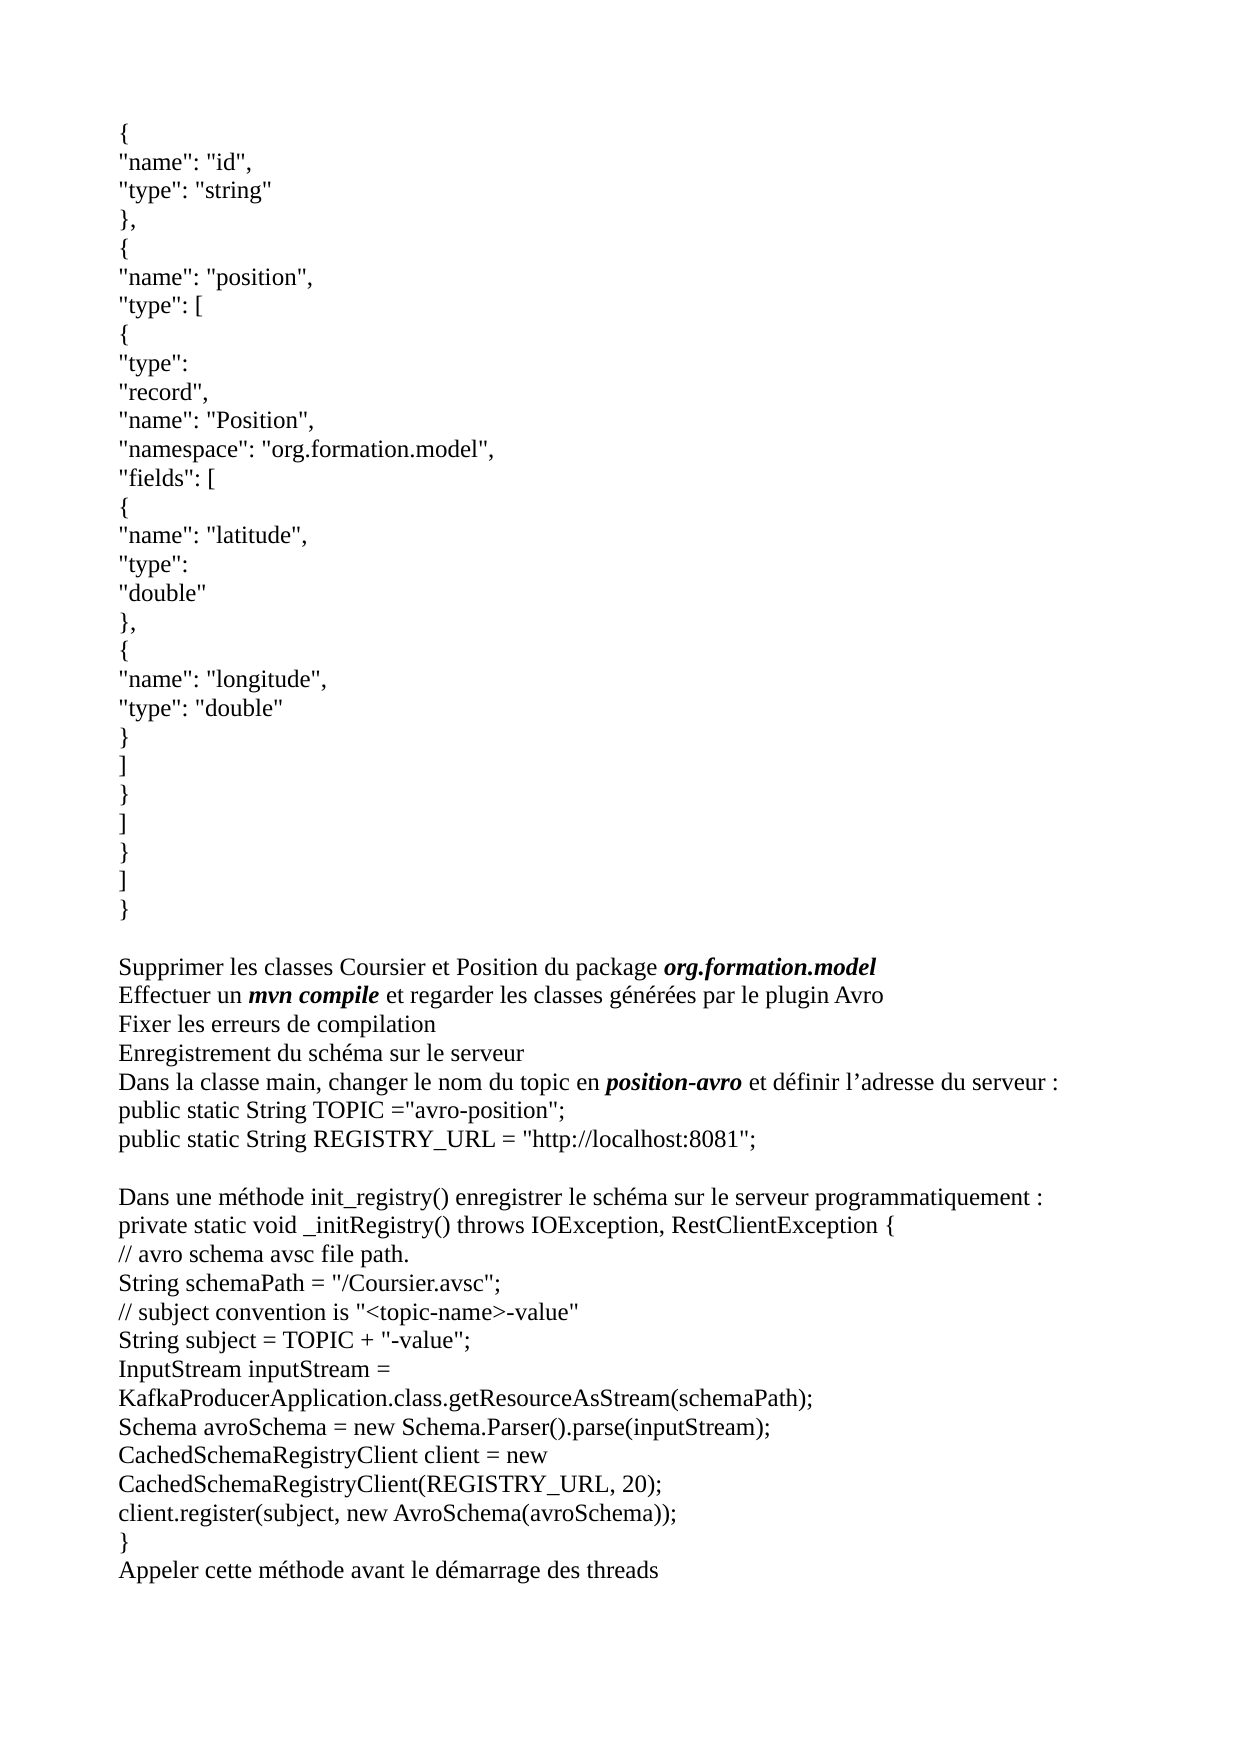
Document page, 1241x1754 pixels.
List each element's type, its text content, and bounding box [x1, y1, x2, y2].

text private static void _initRegistry() throws IOException, RestClientException { [118, 1211, 1122, 1239]
text ] [118, 866, 1122, 894]
text String subject = TOPIC + "-value"; [118, 1326, 1122, 1354]
text String schemaPath = "/Coursier.avsc"; [118, 1268, 1122, 1297]
text } [118, 1527, 1122, 1556]
text }, [118, 204, 1122, 233]
text { [118, 319, 1122, 348]
text Enregistrement du schéma sur le serveur [118, 1038, 1122, 1067]
text Dans la classe main, changer le nom du topic en position-avro et définir l’adresse du serveur : [118, 1067, 1122, 1096]
text "type": [ [118, 291, 1122, 319]
text } [118, 894, 1122, 923]
text "name": "id", [118, 147, 1122, 176]
text "name": "position", [118, 262, 1122, 291]
text ] [118, 808, 1122, 837]
text Appeler cette méthode avant le démarrage des threads [118, 1556, 1122, 1584]
text "type": "string" [118, 176, 1122, 204]
text { [118, 233, 1122, 262]
text Schema avroSchema = new Schema.Parser().parse(inputStream); [118, 1412, 1122, 1441]
text InputStream inputStream = [118, 1354, 1122, 1383]
text } [118, 779, 1122, 808]
text "double" [118, 578, 1122, 607]
text "fields": [ [118, 463, 1122, 492]
text } [118, 837, 1122, 866]
text CachedSchemaRegistryClient(REGISTRY_URL, 20); [118, 1469, 1122, 1498]
text public static String TOPIC ="avro-position"; [118, 1096, 1122, 1124]
text ] [118, 751, 1122, 779]
text client.register(subject, new AvroSchema(avroSchema)); [118, 1498, 1122, 1527]
text KafkaProducerApplication.class.getResourceAsStream(schemaPath); [118, 1383, 1122, 1412]
text "type": [118, 549, 1122, 578]
text "type": [118, 348, 1122, 377]
text "type": "double" [118, 693, 1122, 722]
text // avro schema avsc file path. [118, 1239, 1122, 1268]
text { [118, 118, 1122, 147]
text "name": "Position", [118, 406, 1122, 434]
text } [118, 722, 1122, 751]
text Effectuer un mvn compile et regarder les classes générées par le plugin Avro [118, 981, 1122, 1009]
text Fixer les erreurs de compilation [118, 1009, 1122, 1038]
text Dans une méthode init_registry() enregistrer le schéma sur le serveur programmatiquement : [118, 1182, 1122, 1211]
text "name": "longitude", [118, 664, 1122, 693]
text }, [118, 607, 1122, 636]
text "namespace": "org.formation.model", [118, 434, 1122, 463]
text // subject convention is "<topic-name>-value" [118, 1297, 1122, 1326]
text "record", [118, 377, 1122, 406]
text { [118, 636, 1122, 664]
text Supprimer les classes Coursier et Position du package org.formation.model [118, 952, 1122, 981]
text CachedSchemaRegistryClient client = new [118, 1441, 1122, 1469]
text "name": "latitude", [118, 521, 1122, 549]
text public static String REGISTRY_URL = "http://localhost:8081"; [118, 1124, 1122, 1153]
text { [118, 492, 1122, 521]
